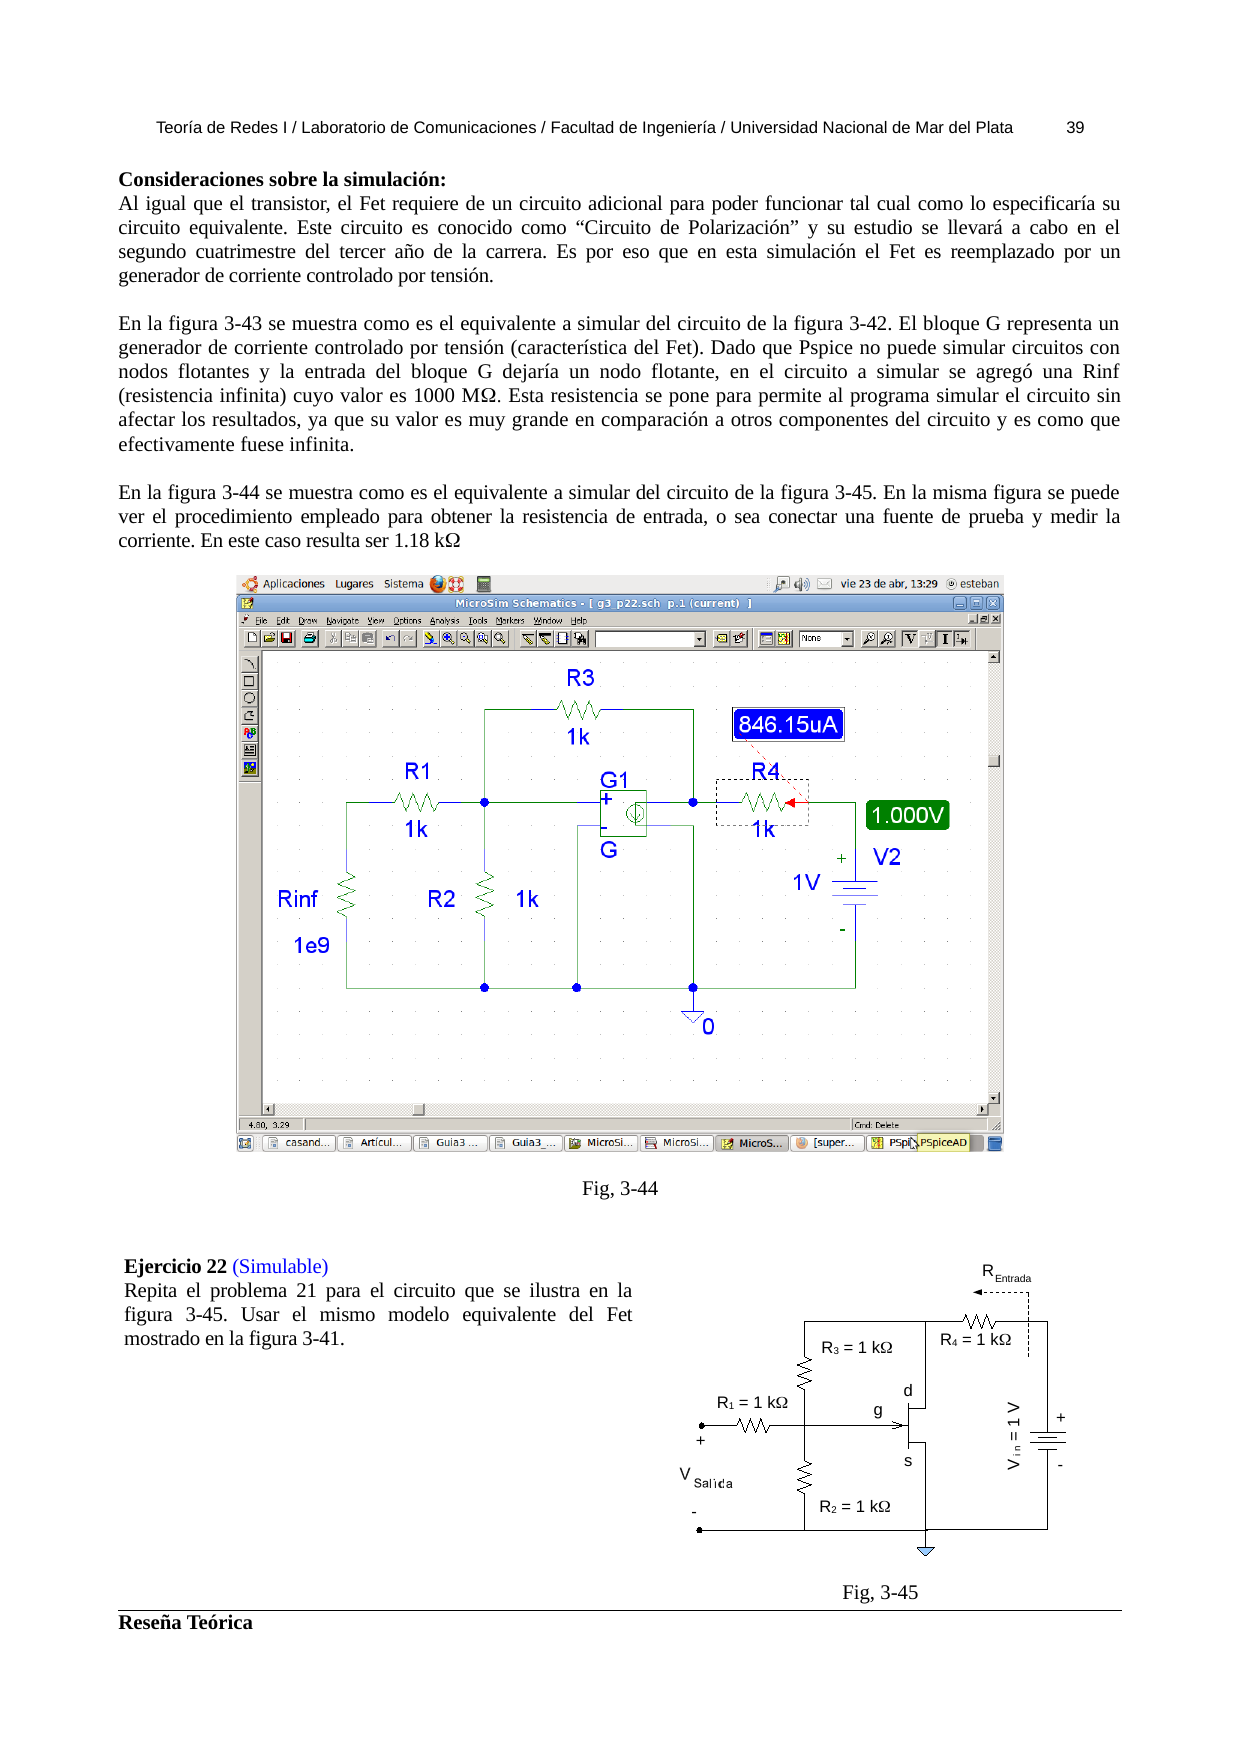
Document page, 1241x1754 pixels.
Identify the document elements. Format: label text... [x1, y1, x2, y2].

text Consideraciones sobre la simulación: [118, 167, 1122, 191]
text Reseña Teórica [118, 1611, 1122, 1634]
table_header Ejercicio 22 (Simulable) Repita el problema 21 para el circuito que se ilustra en la figura 3-45. Usar el mismo modelo equivalente del Fet mostrado en la figura 3-41. [118, 1248, 638, 1610]
text Fig, 3-44 [118, 1176, 1122, 1200]
picture [236, 575, 1004, 1152]
text En la figura 3-44 se muestra como es el equivalente a simular del circuito de la figura 3-45. En la misma figura se puede ver el procedimiento empleado para obtener la resistencia de entrada, o sea conectar una fuente de prueba y medir la corriente. En este caso resulta ser 1.18 kW [118, 479, 1122, 552]
text En la figura 3-43 se muestra como es el equivalente a simular del circuito de la figura 3-42. El bloque G representa un generador de corriente controlado por tensión (característica del Fet). Dado que Pspice no puede simular circuitos con nodos flotantes y la entrada del bloque G dejaría un nodo flotante, en el circuito a simular se agregó una Rinf (resistencia infinita) cuyo valor es 1000 MW. Esta resistencia se pone para permite al programa simular el circuito sin afectar los resultados, ya que su valor es muy grande en comparación a otros componentes del circuito y es como que efectivamente fuese infinita. [118, 311, 1122, 456]
table_header Fig, 3-45 [639, 1248, 1122, 1610]
text Al igual que el transistor, el Fet requiere de un circuito adicional para poder funcionar tal cual como lo especificaría su circuito equivalente. Este circuito es conocido como “Circuito de Polarización” y su estudio se llevará a cabo en el segundo cuatrimestre del tercer año de la carrera. Es por eso que en esta simulación el Fet es reemplazado por un generador de corriente controlado por tensión. [118, 191, 1122, 287]
